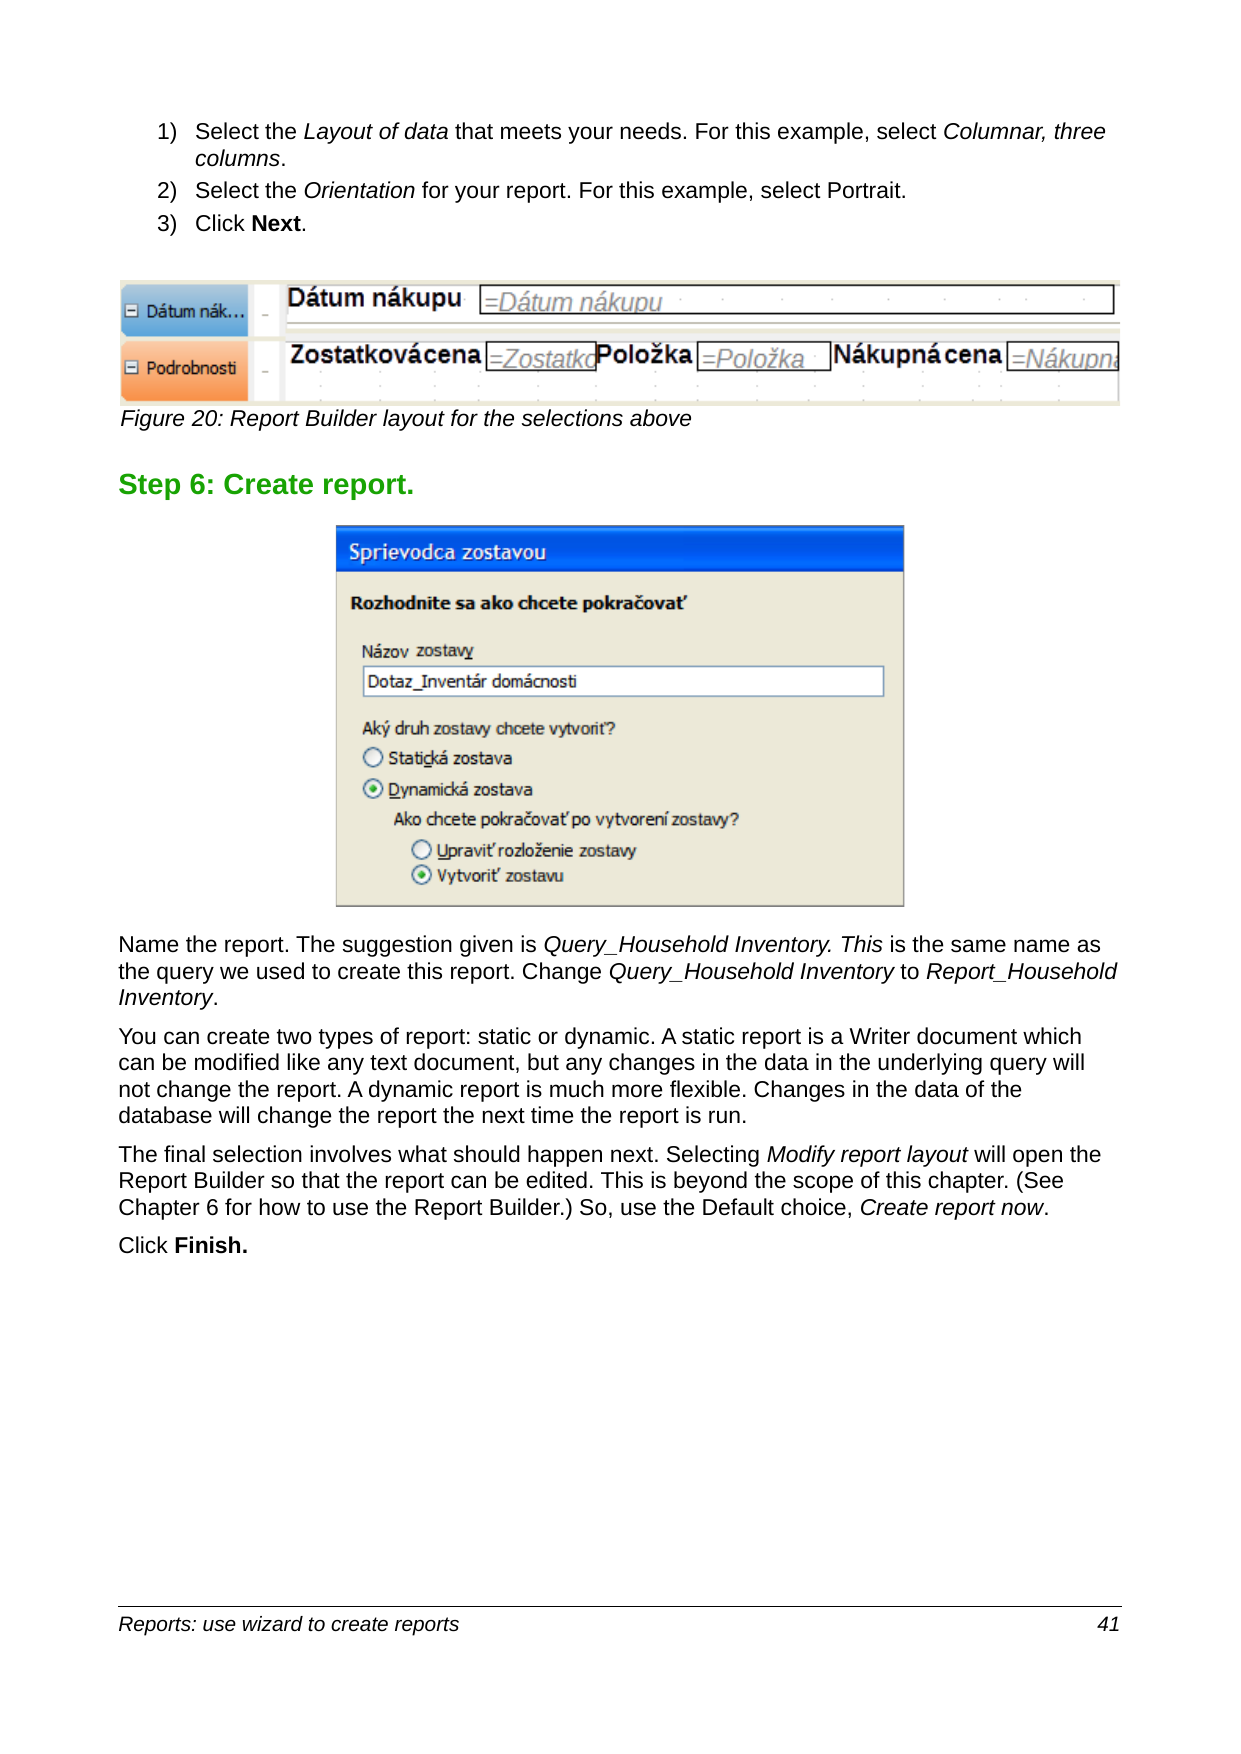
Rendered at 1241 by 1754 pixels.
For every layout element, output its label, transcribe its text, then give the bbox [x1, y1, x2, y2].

list Select the Orientation for your report. For this example, select Portrait. [177, 177, 1122, 203]
text Figure 20: Report Builder layout for the selections above [120, 406, 1120, 432]
list Select the Layout of data that meets your needs. For this example, select Columnar, three columns. [177, 118, 1122, 171]
picture [335, 525, 905, 907]
picture [120, 280, 1121, 406]
text Name the report. The suggestion given is Query_Household Inventory. This is the same name as the query we used to create this report. Change Query_Household Inventory to Report_Household Inventory. [118, 931, 1122, 1010]
subtitle Step 6: Create report. [118, 467, 1122, 501]
text The final selection involves what should happen next. Selecting Modify report layout will open the Report Builder so that the report can be edited. This is beyond the scope of this chapter. (See Chapter 6 for how to use the Report Builder.) So, use the Default choice, Create report now. [118, 1141, 1122, 1220]
list Click Next. [177, 210, 1122, 236]
text You can create two types of report: static or dynamic. A static report is a Writer document which can be modified like any text document, but any changes in the data in the underlying query will not change the report. A dynamic report is much more flexible. Changes in the data of the database will change the report the next time the report is run. [118, 1023, 1122, 1128]
text Click Finish. [118, 1232, 1122, 1259]
